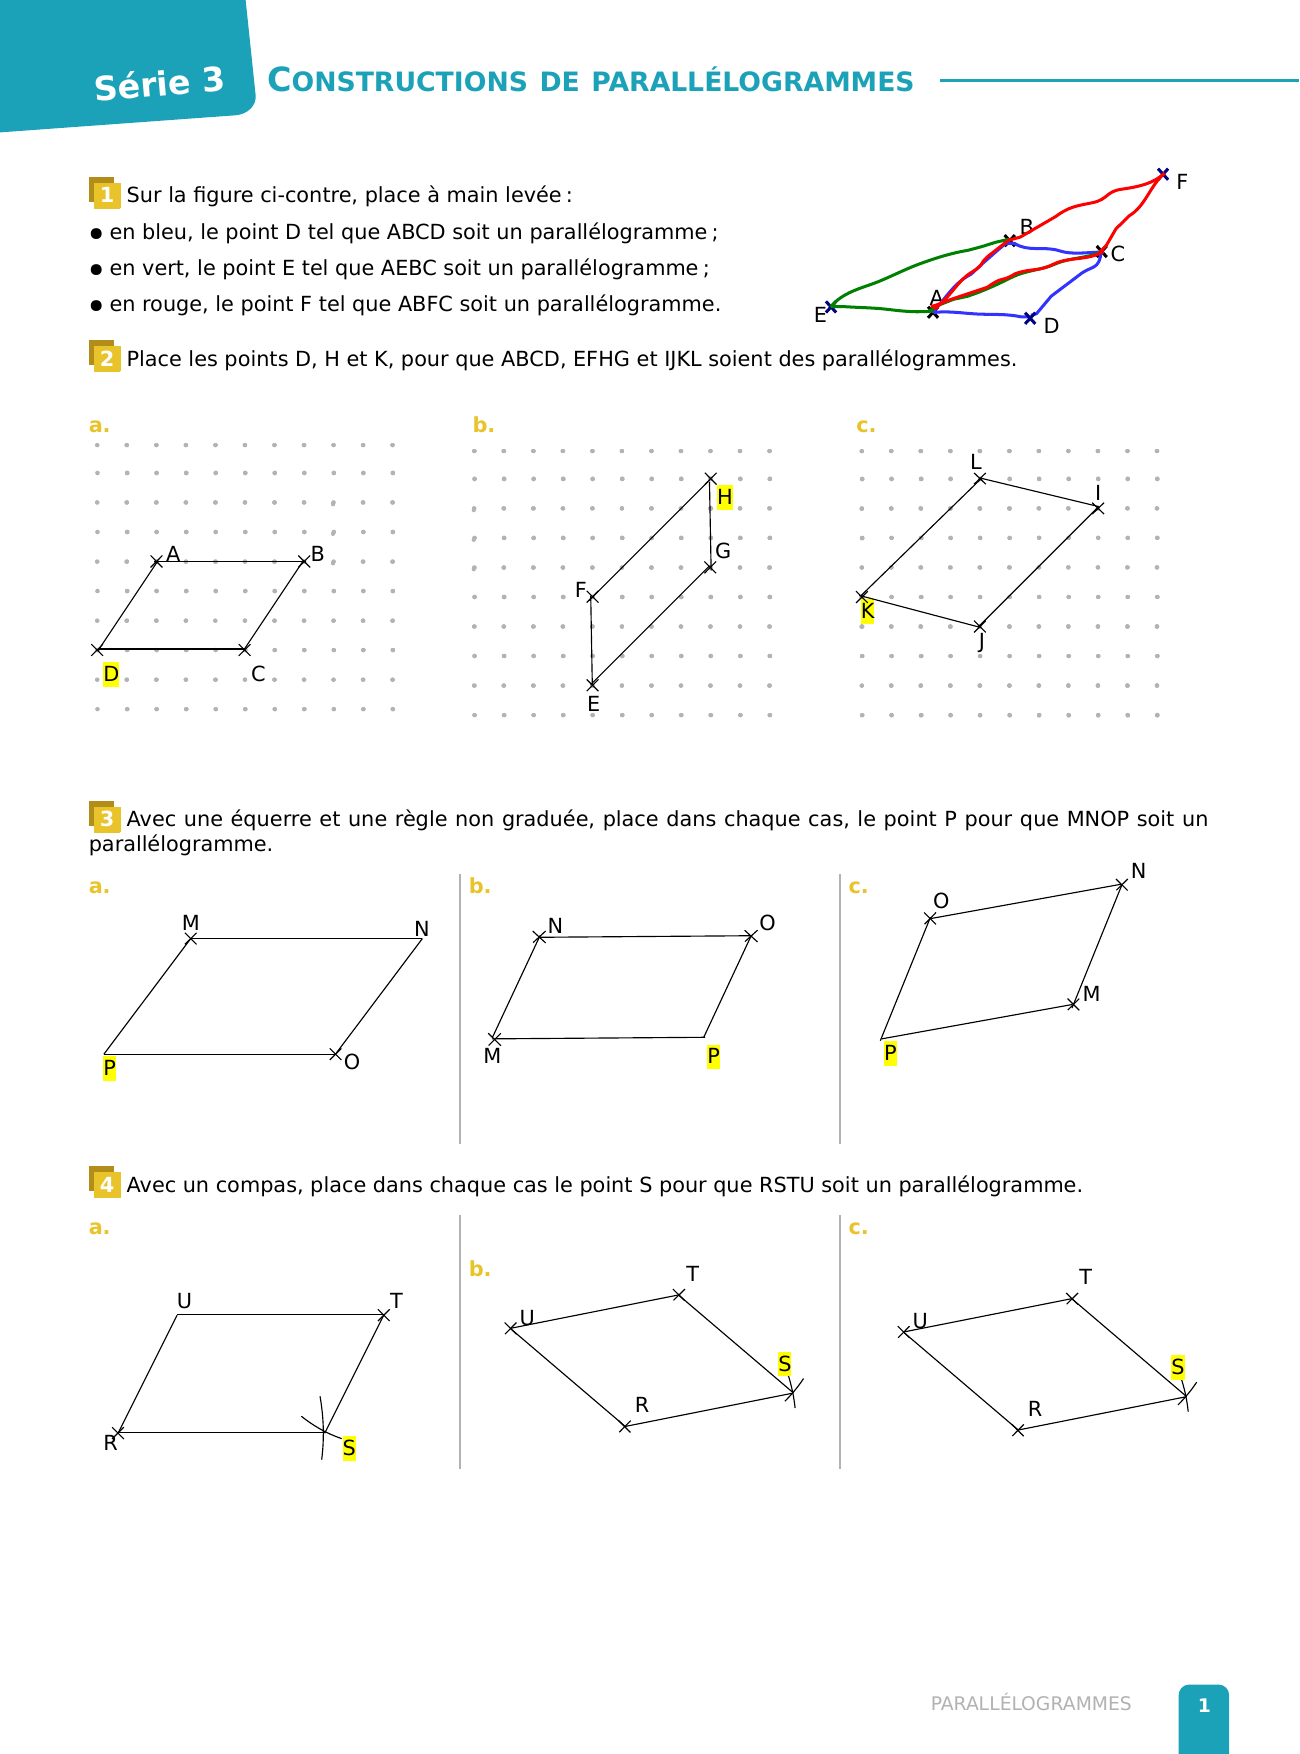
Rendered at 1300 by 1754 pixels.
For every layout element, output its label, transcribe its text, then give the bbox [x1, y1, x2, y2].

subtitle en rouge, le point F tel que ABFC soit un parallélogramme. [88, 292, 929, 317]
subtitle en rouge, le point F tel que ABFC soit un parallélogramme. [836, 292, 934, 310]
subtitle en bleu, le point D tel que ABCD soit un parallélogramme ; [1015, 220, 1121, 244]
subtitle Place les points D, H et K, pour que ABCD, EFHG et IJKL soient des parallélogrammes. [114, 340, 1211, 371]
subtitle [1010, 257, 1097, 281]
subtitle en bleu, le point D tel que ABCD soit un parallélogramme ; [1110, 220, 1205, 244]
subtitle en vert, le point E tel que AEBC soit un parallélogramme ; [88, 256, 934, 281]
subtitle [887, 256, 985, 281]
subtitle Avec une équerre et une règle non graduée, place dans chaque cas, le point P pour que MNOP soit un parallélogramme. [88, 801, 1211, 856]
subtitle Sur la figure ci-contre, place à main levée : [114, 177, 1155, 208]
subtitle Sur la figure ci-contre, place à main levée : [1080, 184, 1152, 208]
subtitle en bleu, le point D tel que ABCD soit un parallélogramme ; [88, 220, 1021, 244]
subtitle [965, 256, 1075, 281]
subtitle Avec un compas, place dans chaque cas le point S pour que RSTU soit un parallélogramme. [114, 1166, 1211, 1197]
subtitle en rouge, le point F tel que ABFC soit un parallélogramme. [1035, 292, 1205, 317]
subtitle Sur la figure ci-contre, place à main levée : [1142, 177, 1211, 208]
subtitle [1076, 256, 1205, 281]
subtitle en rouge, le point F tel que ABFC soit un parallélogramme. [939, 292, 1052, 315]
